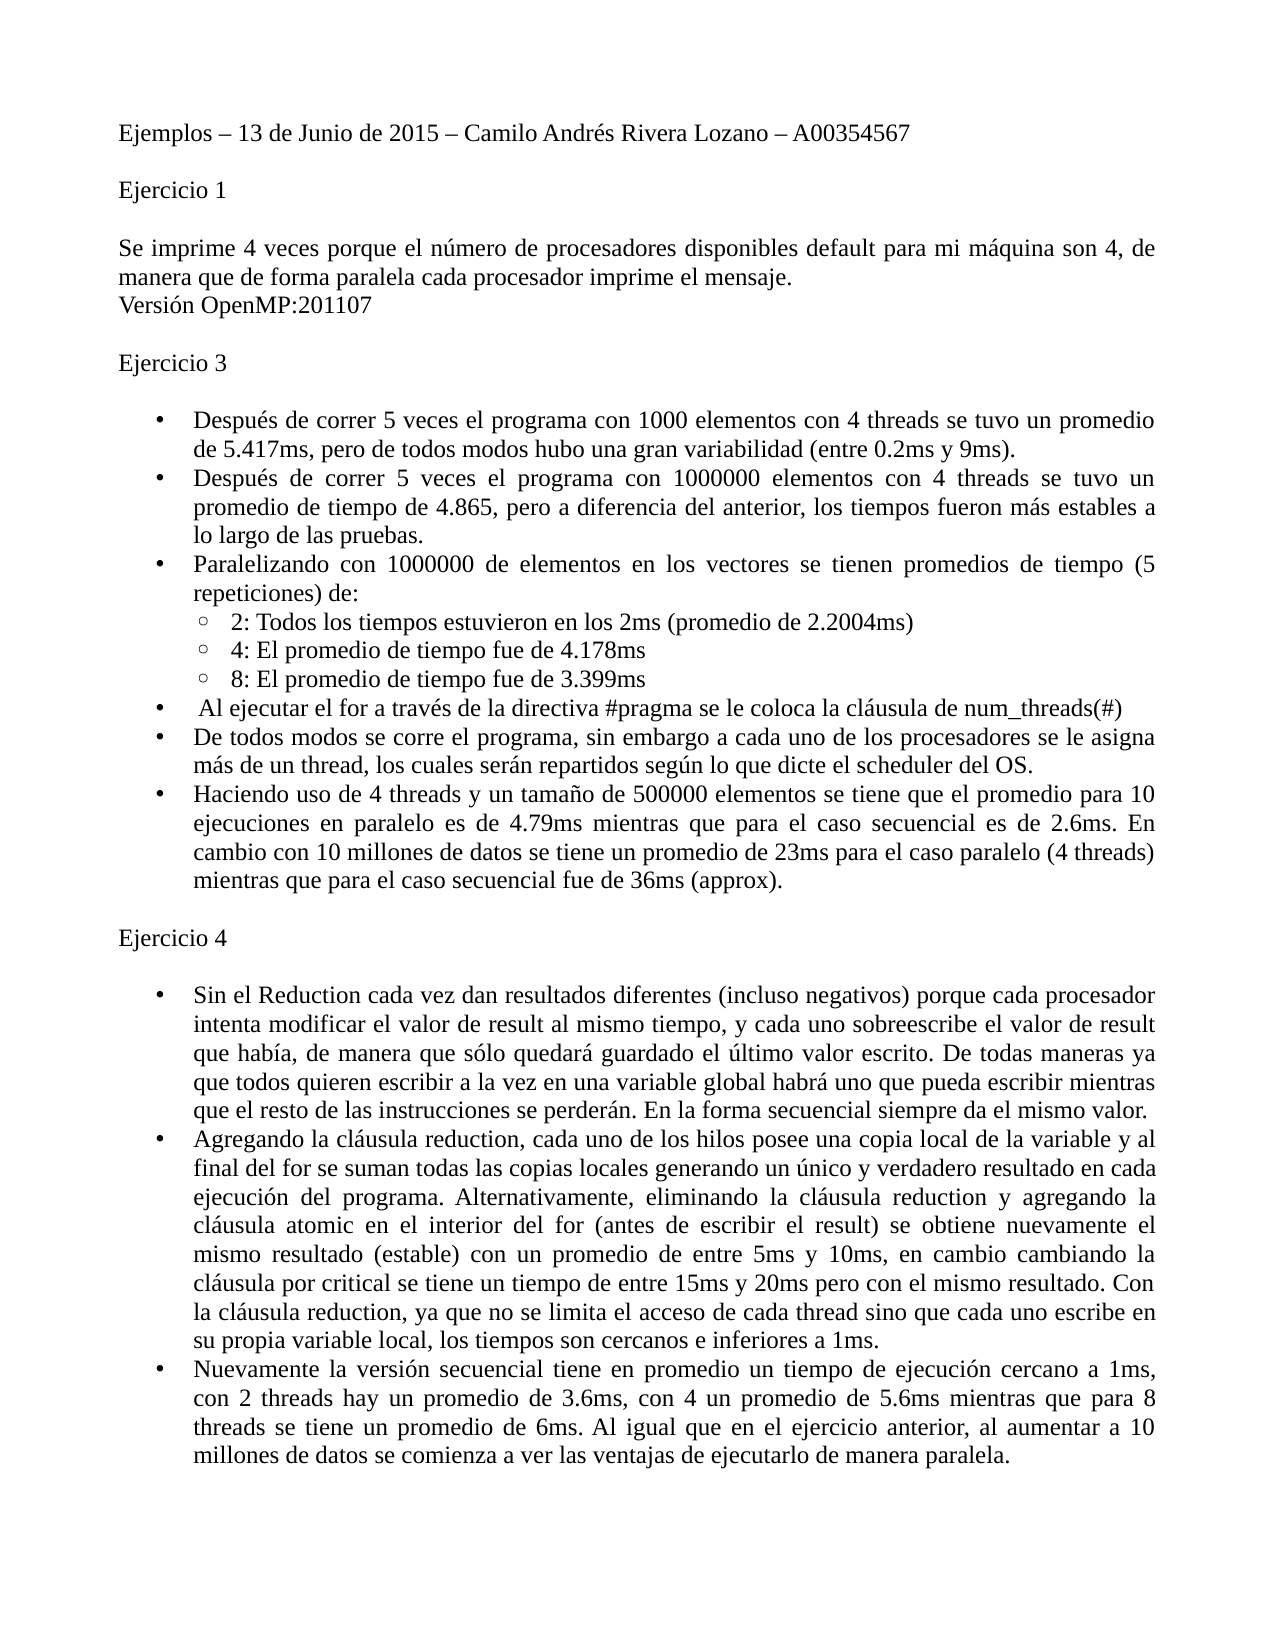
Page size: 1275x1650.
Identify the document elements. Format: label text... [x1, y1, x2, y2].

list Haciendo uso de 4 threads y un tamaño de 500000 elementos se tiene que el promedio para 10 ejecuciones en paralelo es de 4.79ms mientras que para el caso secuencial es de 2.6ms. En cambio con 10 millones de datos se tiene un promedio de 23ms para el caso paralelo (4 threads) mientras que para el caso secuencial fue de 36ms (approx). [156, 779, 1157, 894]
list 8: El promedio de tiempo fue de 3.399ms [193, 664, 1157, 693]
text Versión OpenMP:201107 [118, 291, 1157, 319]
list Nuevamente la versión secuencial tiene en promedio un tiempo de ejecución cercano a 1ms, con 2 threads hay un promedio de 3.6ms, con 4 un promedio de 5.6ms mientras que para 8 threads se tiene un promedio de 6ms. Al igual que en el ejercicio anterior, al aumentar a 10 millones de datos se comienza a ver las ventajas de ejecutarlo de manera paralela. [156, 1354, 1157, 1469]
list Sin el Reduction cada vez dan resultados diferentes (incluso negativos) porque cada procesador intenta modificar el valor de result al mismo tiempo, y cada uno sobreescribe el valor de result que había, de manera que sólo quedará guardado el último valor escrito. De todas maneras ya que todos quieren escribir a la vez en una variable global habrá uno que pueda escribir mientras que el resto de las instrucciones se perderán. En la forma secuencial siempre da el mismo valor. [156, 981, 1157, 1124]
list Paralelizando con 1000000 de elementos en los vectores se tienen promedios de tiempo (5 repeticiones) de: [156, 549, 1157, 607]
list De todos modos se corre el programa, sin embargo a cada uno de los procesadores se le asigna más de un thread, los cuales serán repartidos según lo que dicte el scheduler del OS. [156, 722, 1157, 779]
list 4: El promedio de tiempo fue de 4.178ms [193, 636, 1157, 664]
list 2: Todos los tiempos estuvieron en los 2ms (promedio de 2.2004ms) [193, 607, 1157, 636]
text Ejercicio 3 [118, 348, 1157, 377]
list Después de correr 5 veces el programa con 1000 elementos con 4 threads se tuvo un promedio de 5.417ms, pero de todos modos hubo una gran variabilidad (entre 0.2ms y 9ms). [156, 406, 1157, 463]
list Al ejecutar el for a través de la directiva #pragma se le coloca la cláusula de num_threads(#) [156, 693, 1157, 722]
text Se imprime 4 veces porque el número de procesadores disponibles default para mi máquina son 4, de manera que de forma paralela cada procesador imprime el mensaje. [118, 233, 1157, 291]
list Después de correr 5 veces el programa con 1000000 elementos con 4 threads se tuvo un promedio de tiempo de 4.865, pero a diferencia del anterior, los tiempos fueron más estables a lo largo de las pruebas. [156, 463, 1157, 549]
text Ejemplos – 13 de Junio de 2015 – Camilo Andrés Rivera Lozano – A00354567 [118, 118, 1157, 147]
list Agregando la cláusula reduction, cada uno de los hilos posee una copia local de la variable y al final del for se suman todas las copias locales generando un único y verdadero resultado en cada ejecución del programa. Alternativamente, eliminando la cláusula reduction y agregando la cláusula atomic en el interior del for (antes de escribir el result) se obtiene nuevamente el mismo resultado (estable) con un promedio de entre 5ms y 10ms, en cambio cambiando la cláusula por critical se tiene un tiempo de entre 15ms y 20ms pero con el mismo resultado. Con la cláusula reduction, ya que no se limita el acceso de cada thread sino que cada uno escribe en su propia variable local, los tiempos son cercanos e inferiores a 1ms. [156, 1124, 1157, 1354]
text Ejercicio 4 [118, 923, 1157, 952]
text Ejercicio 1 [118, 176, 1157, 204]
